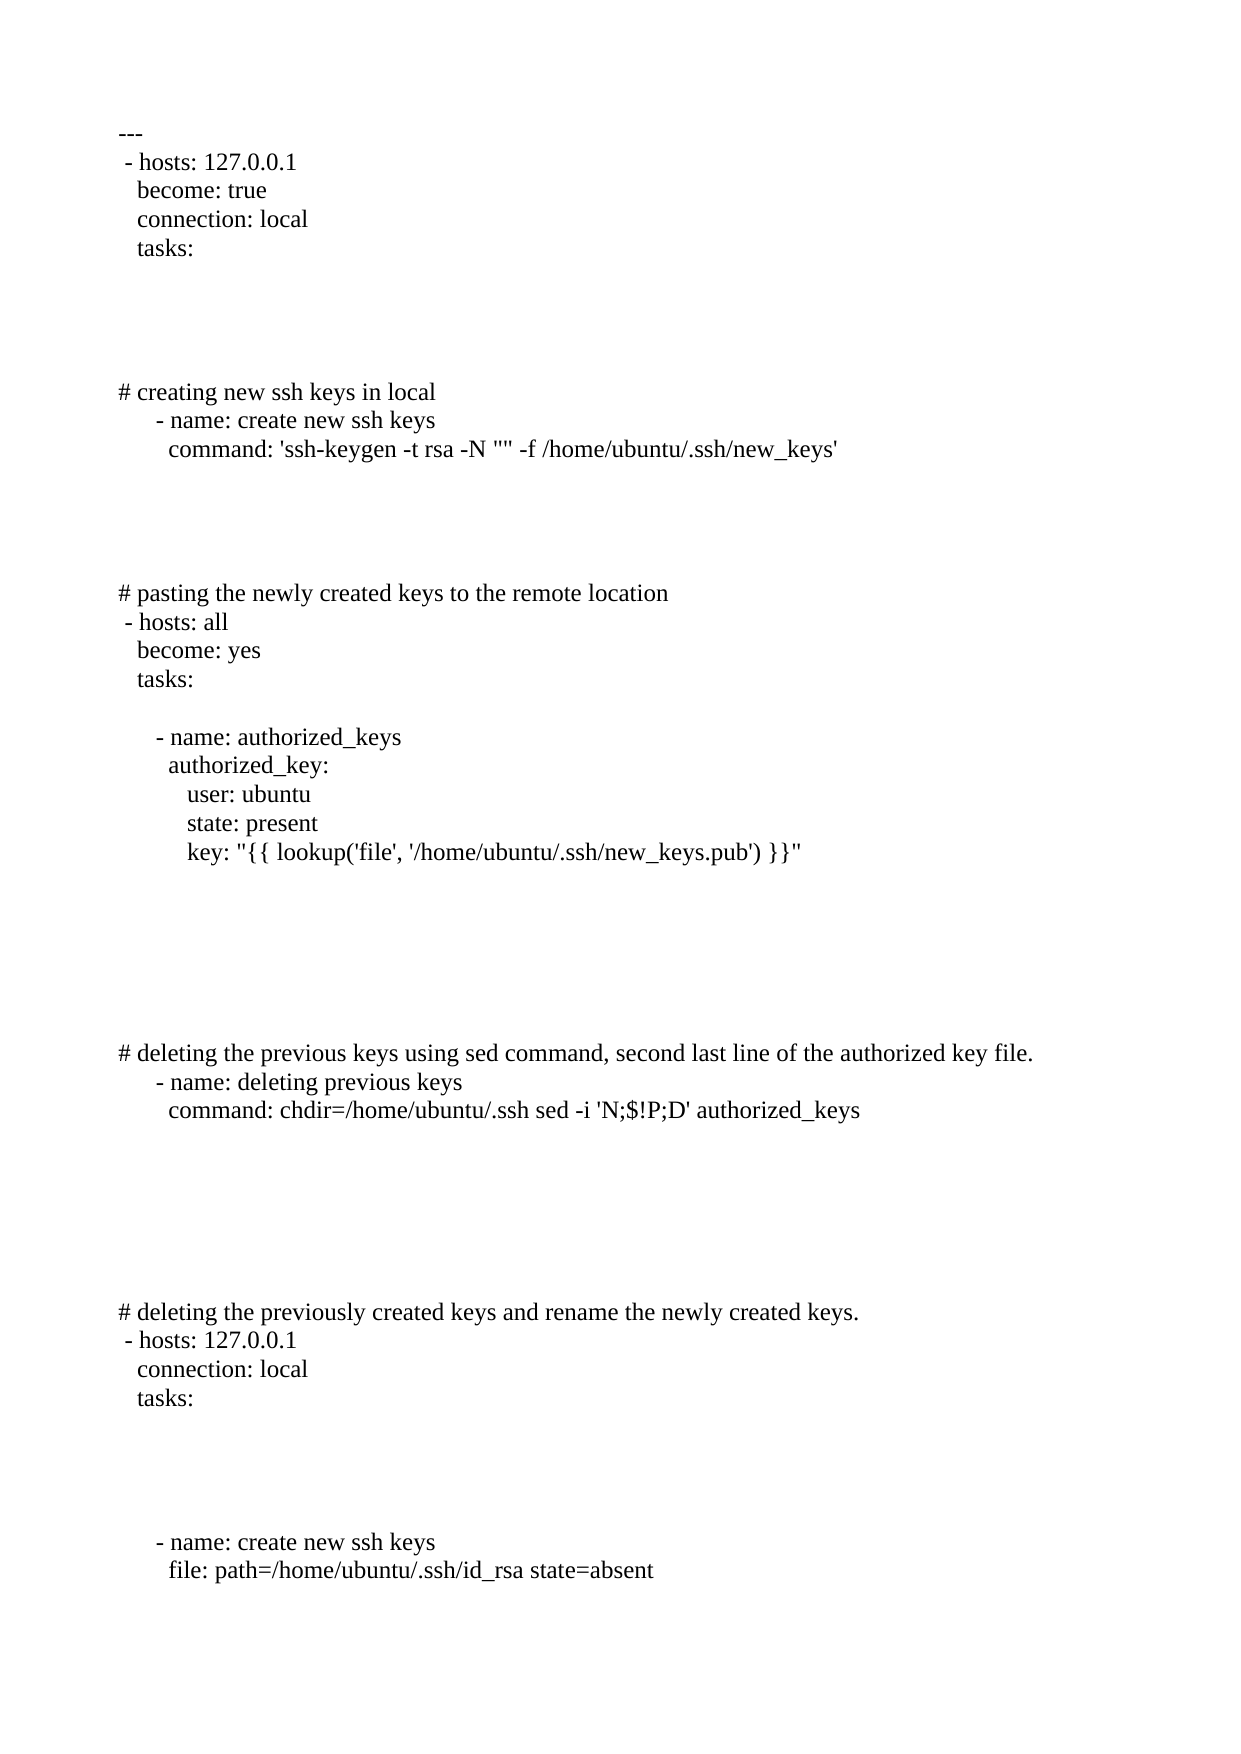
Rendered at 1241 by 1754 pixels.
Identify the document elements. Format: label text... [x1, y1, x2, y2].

text tasks: [118, 233, 1122, 262]
text - name: create new ssh keys [118, 1527, 1122, 1556]
text - name: authorized_keys [118, 722, 1122, 751]
text --- [118, 118, 1122, 147]
text command: chdir=/home/ubuntu/.ssh sed -i 'N;$!P;D' authorized_keys [118, 1096, 1122, 1124]
text tasks: [118, 1383, 1122, 1412]
text - hosts: 127.0.0.1 [118, 147, 1122, 176]
text # creating new ssh keys in local [118, 377, 1122, 406]
text # deleting the previous keys using sed command, second last line of the authorized key file. [118, 1038, 1122, 1067]
text user: ubuntu [118, 779, 1122, 808]
text - hosts: 127.0.0.1 [118, 1326, 1122, 1354]
text command: 'ssh-keygen -t rsa -N "" -f /home/ubuntu/.ssh/new_keys' [118, 434, 1122, 463]
text key: "{{ lookup('file', '/home/ubuntu/.ssh/new_keys.pub') }}" [118, 837, 1122, 866]
text - name: deleting previous keys [118, 1067, 1122, 1096]
text tasks: [118, 664, 1122, 693]
text file: path=/home/ubuntu/.ssh/id_rsa state=absent [118, 1556, 1122, 1584]
text become: true [118, 176, 1122, 204]
text # deleting the previously created keys and rename the newly created keys. [118, 1297, 1122, 1326]
text - hosts: all [118, 607, 1122, 636]
text # pasting the newly created keys to the remote location [118, 578, 1122, 607]
text state: present [118, 808, 1122, 837]
text authorized_key: [118, 751, 1122, 779]
text connection: local [118, 204, 1122, 233]
text connection: local [118, 1354, 1122, 1383]
text become: yes [118, 636, 1122, 664]
text - name: create new ssh keys [118, 406, 1122, 434]
